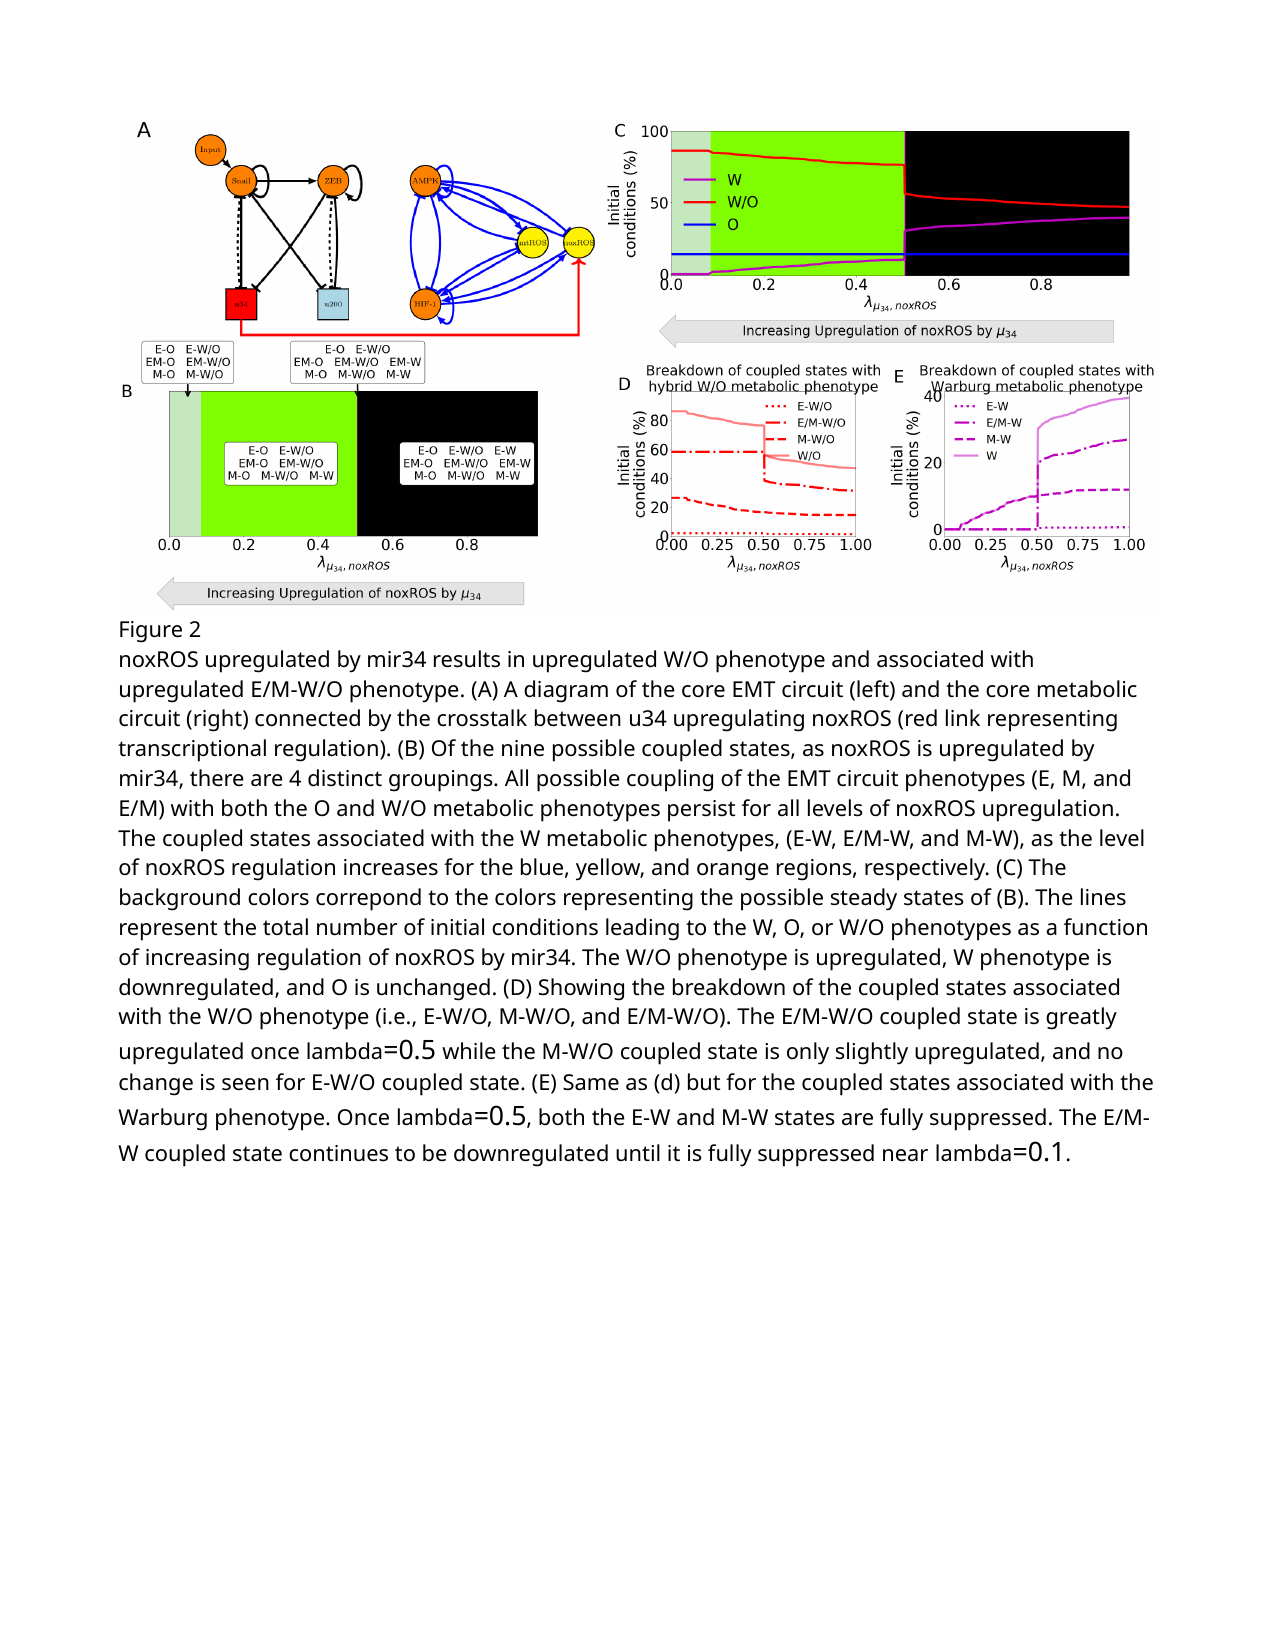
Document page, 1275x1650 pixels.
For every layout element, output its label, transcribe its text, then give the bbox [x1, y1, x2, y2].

text noxROS upregulated by mir34 results in upregulated W/O phenotype and associated with upregulated E/M-W/O phenotype. (A) A diagram of the core EMT circuit (left) and the core metabolic circuit (right) connected by the crosstalk between u34 upregulating noxROS (red link representing transcriptional regulation). (B) Of the nine possible coupled states, as noxROS is upregulated by mir34, there are 4 distinct groupings. All possible coupling of the EMT circuit phenotypes (E, M, and E/M) with both the O and W/O metabolic phenotypes persist for all levels of noxROS upregulation. The coupled states associated with the W metabolic phenotypes, (E-W, E/M-W, and M-W), as the level of noxROS regulation increases for the blue, yellow, and orange regions, respectively. (C) The background colors correpond to the colors representing the possible steady states of (B). The lines represent the total number of initial conditions leading to the W, O, or W/O phenotypes as a function of increasing regulation of noxROS by mir34. The W/O phenotype is upregulated, W phenotype is downregulated, and O is unchanged. (D) Showing the breakdown of the coupled states associated with the W/O phenotype (i.e., E-W/O, M-W/O, and E/M-W/O). The E/M-W/O coupled state is greatly upregulated once lambda=0.5 while the M-W/O coupled state is only slightly upregulated, and no change is seen for E-W/O coupled state. (E) Same as (d) but for the coupled states associated with the Warburg phenotype. Once lambda=0.5, both the E-W and M-W states are fully suppressed. The E/M-W coupled state continues to be downregulated until it is fully suppressed near lambda=0.1. [118, 644, 1157, 1169]
picture [118, 118, 1157, 614]
text Figure 2 [118, 614, 1157, 644]
